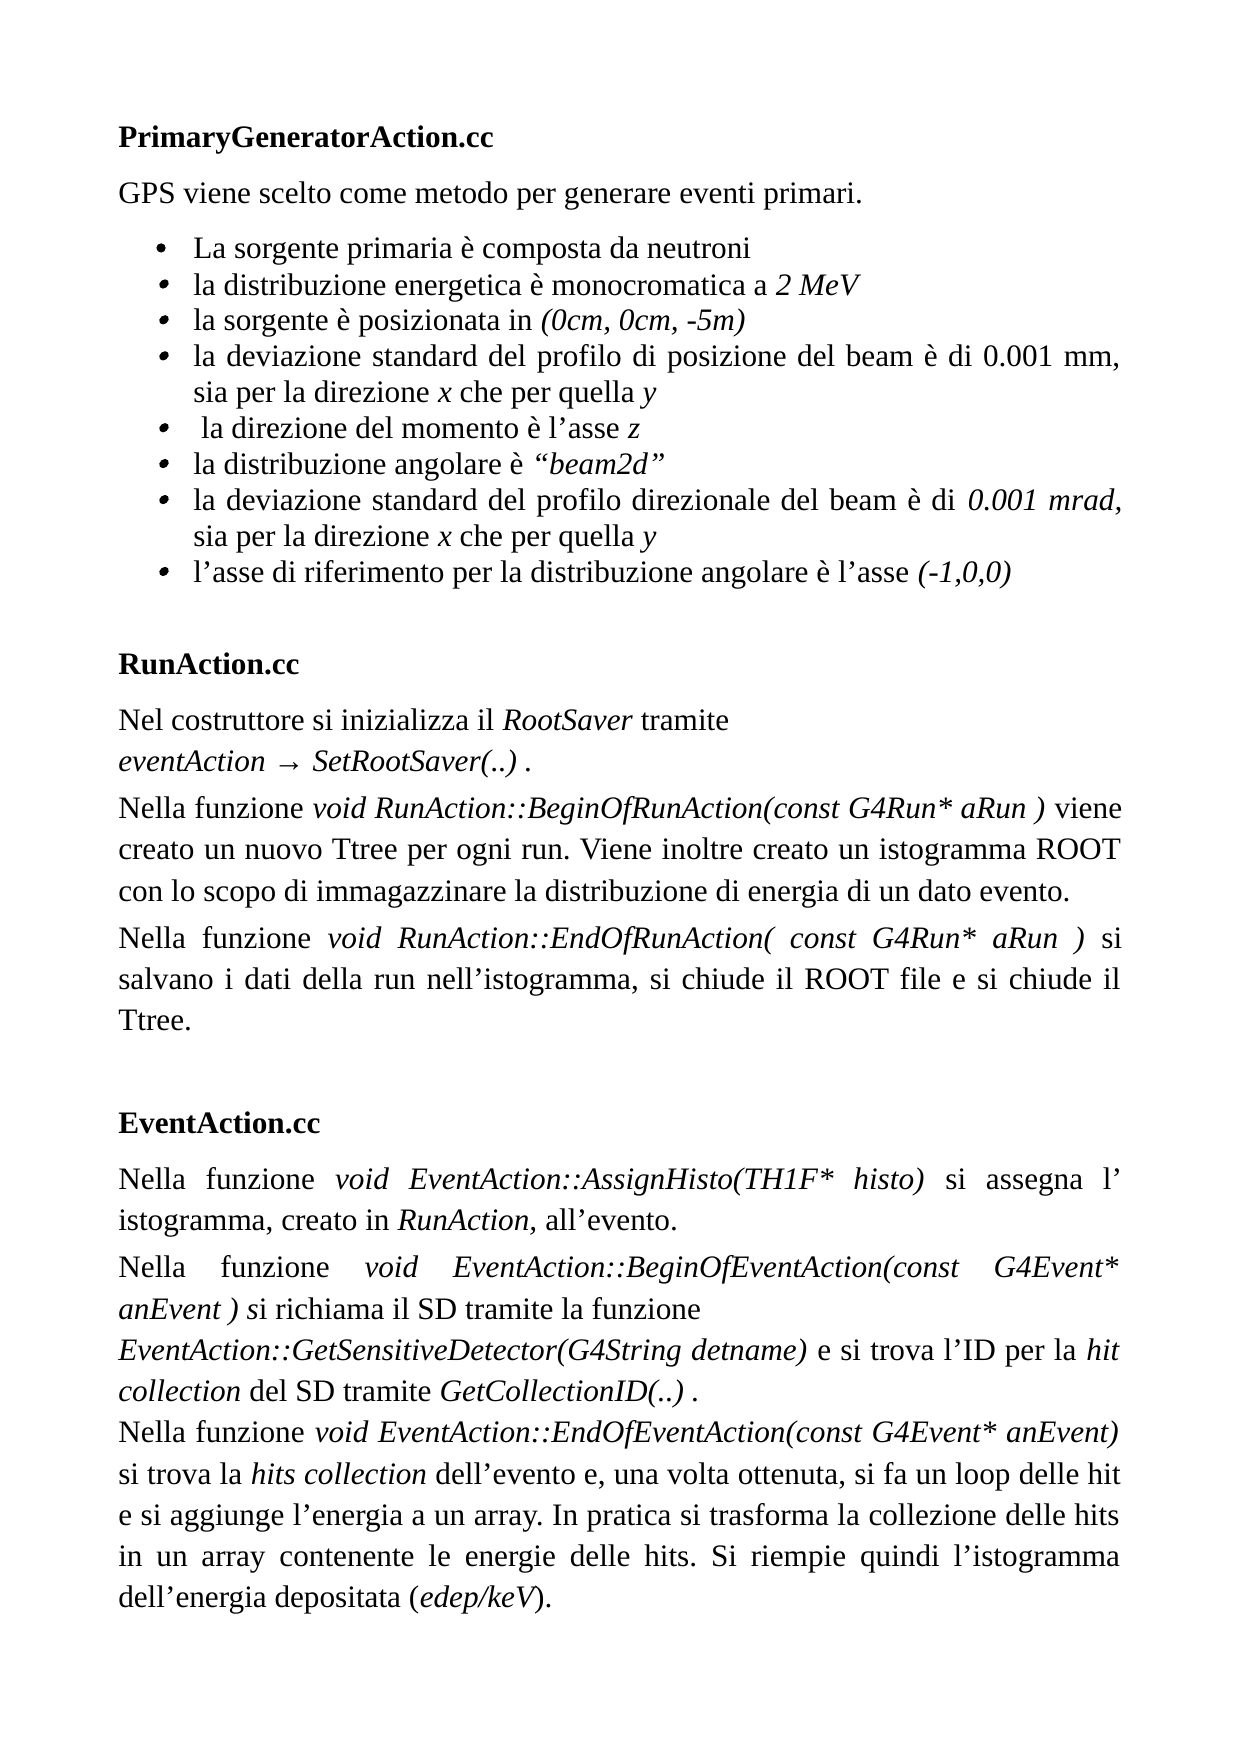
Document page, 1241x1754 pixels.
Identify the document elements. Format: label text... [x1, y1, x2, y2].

list la deviazione standard del profilo di posizione del beam è di 0.001 mm, sia per la direzione x che per quella y [156, 338, 1122, 409]
list la distribuzione energetica è monocromatica a 2 MeV [156, 266, 1122, 302]
list la direzione del momento è l’asse z [156, 409, 1122, 445]
text Nella funzione void RunAction::EndOfRunAction( const G4Run* aRun ) si salvano i dati della run nell’istogramma, si chiude il ROOT file e si chiude il Ttree. [118, 919, 1122, 1037]
text RunAction.cc [118, 645, 1122, 681]
list la distribuzione angolare è “beam2d” [156, 445, 1122, 481]
list La sorgente primaria è composta da neutroni [156, 230, 1122, 266]
text EventAction::GetSensitiveDetector(G4String detname) e si trova l’ID per la hit collection del SD tramite GetCollectionID(..) . [118, 1331, 1122, 1408]
text eventAction → SetRootSaver(..) . [118, 742, 1122, 778]
text Nella funzione void EventAction::EndOfEventAction(const G4Event* anEvent) si trova la hits collection dell’evento e, una volta ottenuta, si fa un loop delle hit e si aggiunge l’energia a un array. In pratica si trasforma la collezione delle hits in un array contenente le energie delle hits. Si riempie quindi l’istogramma dell’energia depositata (edep/keV). [118, 1414, 1122, 1615]
text Nella funzione void RunAction::BeginOfRunAction(const G4Run* aRun ) viene creato un nuovo Ttree per ogni run. Viene inoltre creato un istogramma ROOT con lo scopo di immagazzinare la distribuzione di energia di un dato evento. [118, 789, 1122, 908]
text Nel costruttore si inizializza il RootSaver tramite [118, 701, 1122, 737]
text Nella funzione void EventAction::AssignHisto(TH1F* histo) si assegna l’ istogramma, creato in RunAction, all’evento. [118, 1160, 1122, 1237]
list la deviazione standard del profilo direzionale del beam è di 0.001 mrad, sia per la direzione x che per quella y [156, 481, 1122, 553]
list l’asse di riferimento per la distribuzione angolare è l’asse (-1,0,0) [156, 553, 1122, 589]
text PrimaryGeneratorAction.cc [118, 118, 1122, 154]
text EventAction.cc [118, 1104, 1122, 1140]
list la sorgente è posizionata in (0cm, 0cm, -5m) [156, 302, 1122, 338]
text Nella funzione void EventAction::BeginOfEventAction(const G4Event* anEvent ) si richiama il SD tramite la funzione [118, 1249, 1122, 1326]
text GPS viene scelto come metodo per generare eventi primari. [118, 174, 1122, 210]
